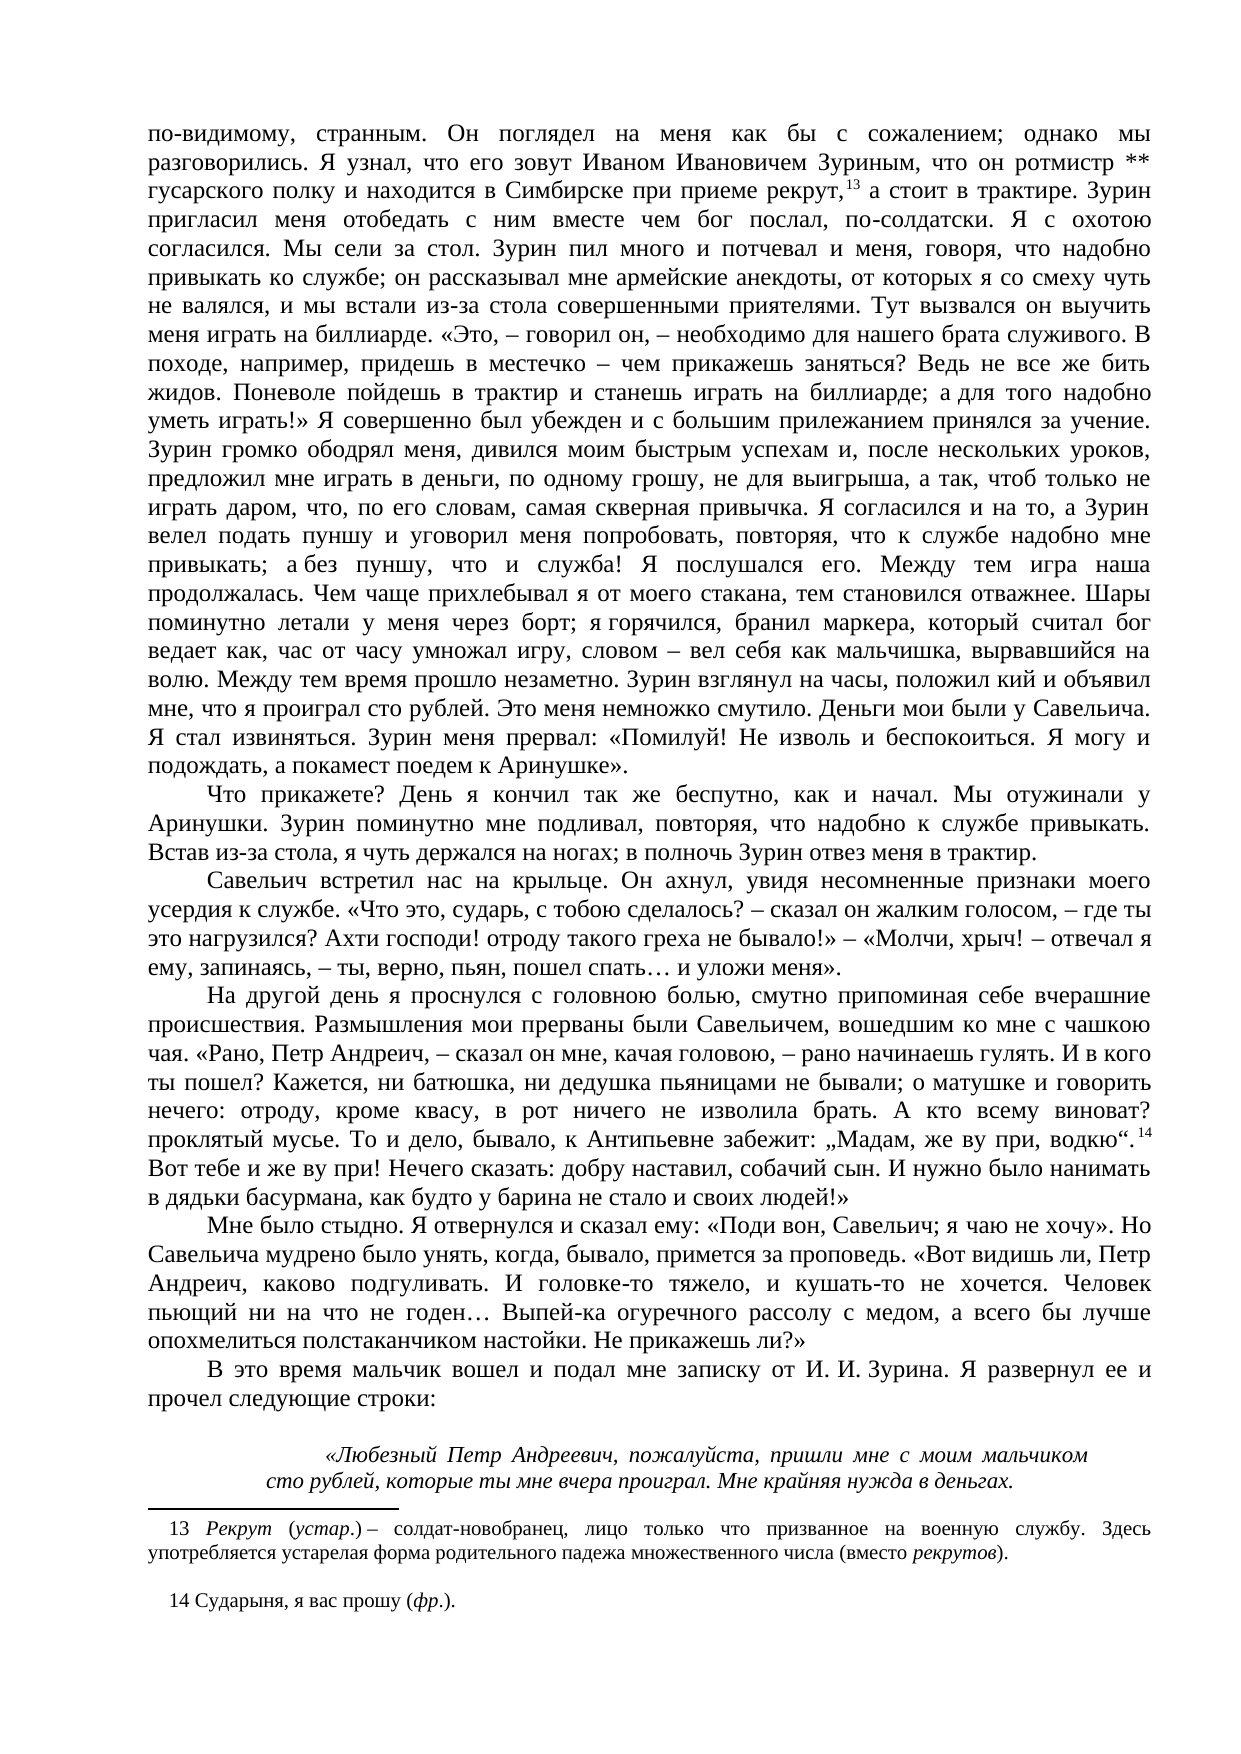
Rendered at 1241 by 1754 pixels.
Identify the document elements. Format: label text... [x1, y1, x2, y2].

text Что прикажете? День я кончил так же беспутно, как и начал. Мы отужинали у Аринушки. Зурин поминутно мне подливал, повторяя, что надобно к службе привыкать. Встав из‑за стола, я чуть держался на ногах; в полночь Зурин отвез меня в трактир. [148, 779, 1152, 866]
text Сударыня, я вас прошу (фр.). [148, 1588, 1152, 1612]
text Мне было стыдно. Я отвернулся и сказал ему: «Поди вон, Савельич; я чаю не хочу». Но Савельича мудрено было унять, когда, бывало, примется за проповедь. «Вот видишь ли, Петр Андреич, каково подгуливать. И головке‑то тяжело, и кушать‑то не хочется. Человек пьющий ни на что не годен… Выпей‑ка огуречного рассолу с медом, а всего бы лучше опохмелиться полстаканчиком настойки. Не прикажешь ли?» [148, 1211, 1152, 1354]
text На другой день я проснулся с головною болью, смутно припоминая себе вчерашние происшествия. Размышления мои прерваны были Савельичем, вошедшим ко мне с чашкою чая. «Рано, Петр Андреич, – сказал он мне, качая головою, – рано начинаешь гулять. И в кого ты пошел? Кажется, ни батюшка, ни дедушка пьяницами не бывали; о матушке и говорить нечего: отроду, кроме квасу, в рот ничего не изволила брать. А кто всему виноват? проклятый мусье. То и дело, бывало, к Антипьевне забежит: „Мадам, же ву при, водкю“. Вот тебе и же ву при! Нечего сказать: добру наставил, собачий сын. И нужно было нанимать в дядьки басурмана, как будто у барина не стало и своих людей!» [148, 981, 1152, 1211]
text В это время мальчик вошел и подал мне записку от И. И. Зурина. Я развернул ее и прочел следующие строки: [148, 1354, 1152, 1412]
text «Любезный Петр Андреевич, пожалуйста, пришли мне с моим мальчиком сто рублей, которые ты мне вчера проиграл. Мне крайняя нужда в деньгах. [266, 1441, 1089, 1493]
text по‑видимому, странным. Он поглядел на меня как бы с сожалением; однако мы разговорились. Я узнал, что его зовут Иваном Ивановичем Зуриным, что он ротмистр ** гусарского полку и находится в Симбирске при приеме рекрут, а стоит в трактире. Зурин пригласил меня отобедать с ним вместе чем бог послал, по‑солдатски. Я с охотою согласился. Мы сели за стол. Зурин пил много и потчевал и меня, говоря, что надобно привыкать ко службе; он рассказывал мне армейские анекдоты, от которых я со смеху чуть не валялся, и мы встали из‑за стола совершенными приятелями. Тут вызвался он выучить меня играть на биллиарде. «Это, – говорил он, – необходимо для нашего брата служивого. В походе, например, придешь в местечко – чем прикажешь заняться? Ведь не все же бить жидов. Поневоле пойдешь в трактир и станешь играть на биллиарде; а для того надобно уметь играть!» Я совершенно был убежден и с большим прилежанием принялся за учение. Зурин громко ободрял меня, дивился моим быстрым успехам и, после нескольких уроков, предложил мне играть в деньги, по одному грошу, не для выигрыша, а так, чтоб только не играть даром, что, по его словам, самая скверная привычка. Я согласился и на то, а Зурин велел подать пуншу и уговорил меня попробовать, повторяя, что к службе надобно мне привыкать; а без пуншу, что и служба! Я послушался его. Между тем игра наша продолжалась. Чем чаще прихлебывал я от моего стакана, тем становился отважнее. Шары поминутно летали у меня через борт; я горячился, бранил маркера, который считал бог ведает как, час от часу умножал игру, словом – вел себя как мальчишка, вырвавшийся на волю. Между тем время прошло незаметно. Зурин взглянул на часы, положил кий и объявил мне, что я проиграл сто рублей. Это меня немножко смутило. Деньги мои были у Савельича. Я стал извиняться. Зурин меня прервал: «Помилуй! Не изволь и беспокоиться. Я могу и подождать, а покамест поедем к Аринушке». [148, 118, 1152, 779]
text Савельич встретил нас на крыльце. Он ахнул, увидя несомненные признаки моего усердия к службе. «Что это, сударь, с тобою сделалось? – сказал он жалким голосом, – где ты это нагрузился? Ахти господи! отроду такого греха не бывало!» – «Молчи, хрыч! – отвечал я ему, запинаясь, – ты, верно, пьян, пошел спать… и уложи меня». [148, 866, 1152, 981]
text Рекрут (устар.) – солдат‑новобранец, лицо только что призванное на военную службу. Здесь употребляется устарелая форма родительного падежа множественного числа (вместо рекрутов). [148, 1516, 1152, 1564]
